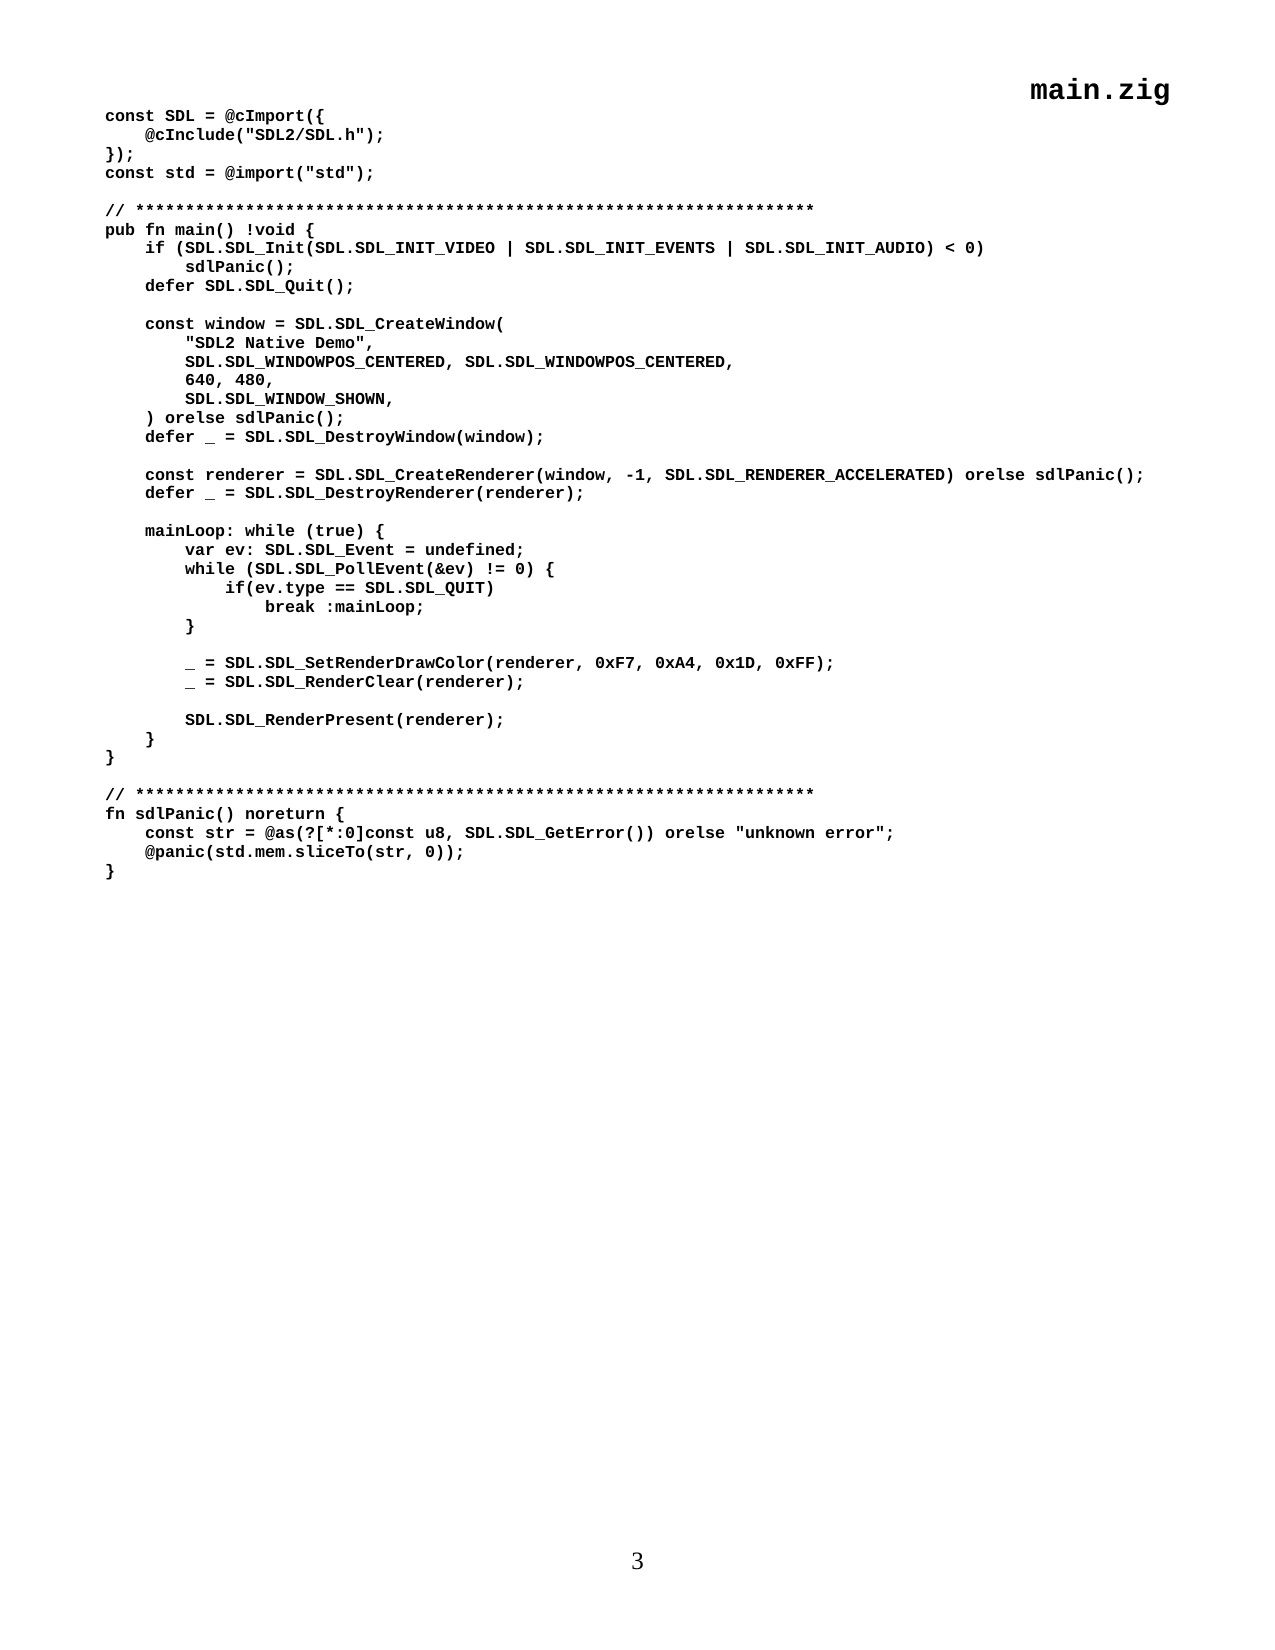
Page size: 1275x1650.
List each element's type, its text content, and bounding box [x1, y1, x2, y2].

text } [105, 730, 1170, 749]
text const std = @import("std"); [105, 164, 1170, 183]
text var ev: SDL.SDL_Event = undefined; [105, 542, 1170, 561]
text break :mainLoop; [105, 598, 1170, 617]
text @panic(std.mem.sliceTo(str, 0)); [105, 843, 1170, 862]
text SDL.SDL_WINDOWPOS_CENTERED, SDL.SDL_WINDOWPOS_CENTERED, [105, 353, 1170, 372]
text } [105, 617, 1170, 636]
text defer SDL.SDL_Quit(); [105, 278, 1170, 297]
text } [105, 749, 1170, 768]
text const window = SDL.SDL_CreateWindow( [105, 315, 1170, 334]
text while (SDL.SDL_PollEvent(&ev) != 0) { [105, 561, 1170, 579]
text // ******************************************************************** [105, 202, 1170, 221]
text "SDL2 Native Demo", [105, 334, 1170, 353]
text 640, 480, [105, 372, 1170, 391]
text if(ev.type == SDL.SDL_QUIT) [105, 579, 1170, 598]
text @cInclude("SDL2/SDL.h"); [105, 127, 1170, 146]
text defer _ = SDL.SDL_DestroyRenderer(renderer); [105, 485, 1170, 504]
text SDL.SDL_WINDOW_SHOWN, [105, 391, 1170, 410]
text } [105, 862, 1170, 881]
text defer _ = SDL.SDL_DestroyWindow(window); [105, 428, 1170, 447]
text const SDL = @cImport({ [105, 108, 1170, 127]
text main.zig [105, 75, 1170, 108]
text ) orelse sdlPanic(); [105, 410, 1170, 428]
text }); [105, 146, 1170, 164]
text // ******************************************************************** [105, 787, 1170, 806]
text SDL.SDL_RenderPresent(renderer); [105, 711, 1170, 730]
text sdlPanic(); [105, 259, 1170, 278]
text if (SDL.SDL_Init(SDL.SDL_INIT_VIDEO | SDL.SDL_INIT_EVENTS | SDL.SDL_INIT_AUDIO) < 0) [105, 240, 1170, 259]
text const renderer = SDL.SDL_CreateRenderer(window, -1, SDL.SDL_RENDERER_ACCELERATED) orelse sdlPanic(); [105, 466, 1170, 485]
text _ = SDL.SDL_SetRenderDrawColor(renderer, 0xF7, 0xA4, 0x1D, 0xFF); [105, 655, 1170, 674]
text const str = @as(?[*:0]const u8, SDL.SDL_GetError()) orelse "unknown error"; [105, 824, 1170, 843]
text mainLoop: while (true) { [105, 523, 1170, 542]
text pub fn main() !void { [105, 221, 1170, 240]
text fn sdlPanic() noreturn { [105, 806, 1170, 824]
text _ = SDL.SDL_RenderClear(renderer); [105, 674, 1170, 692]
